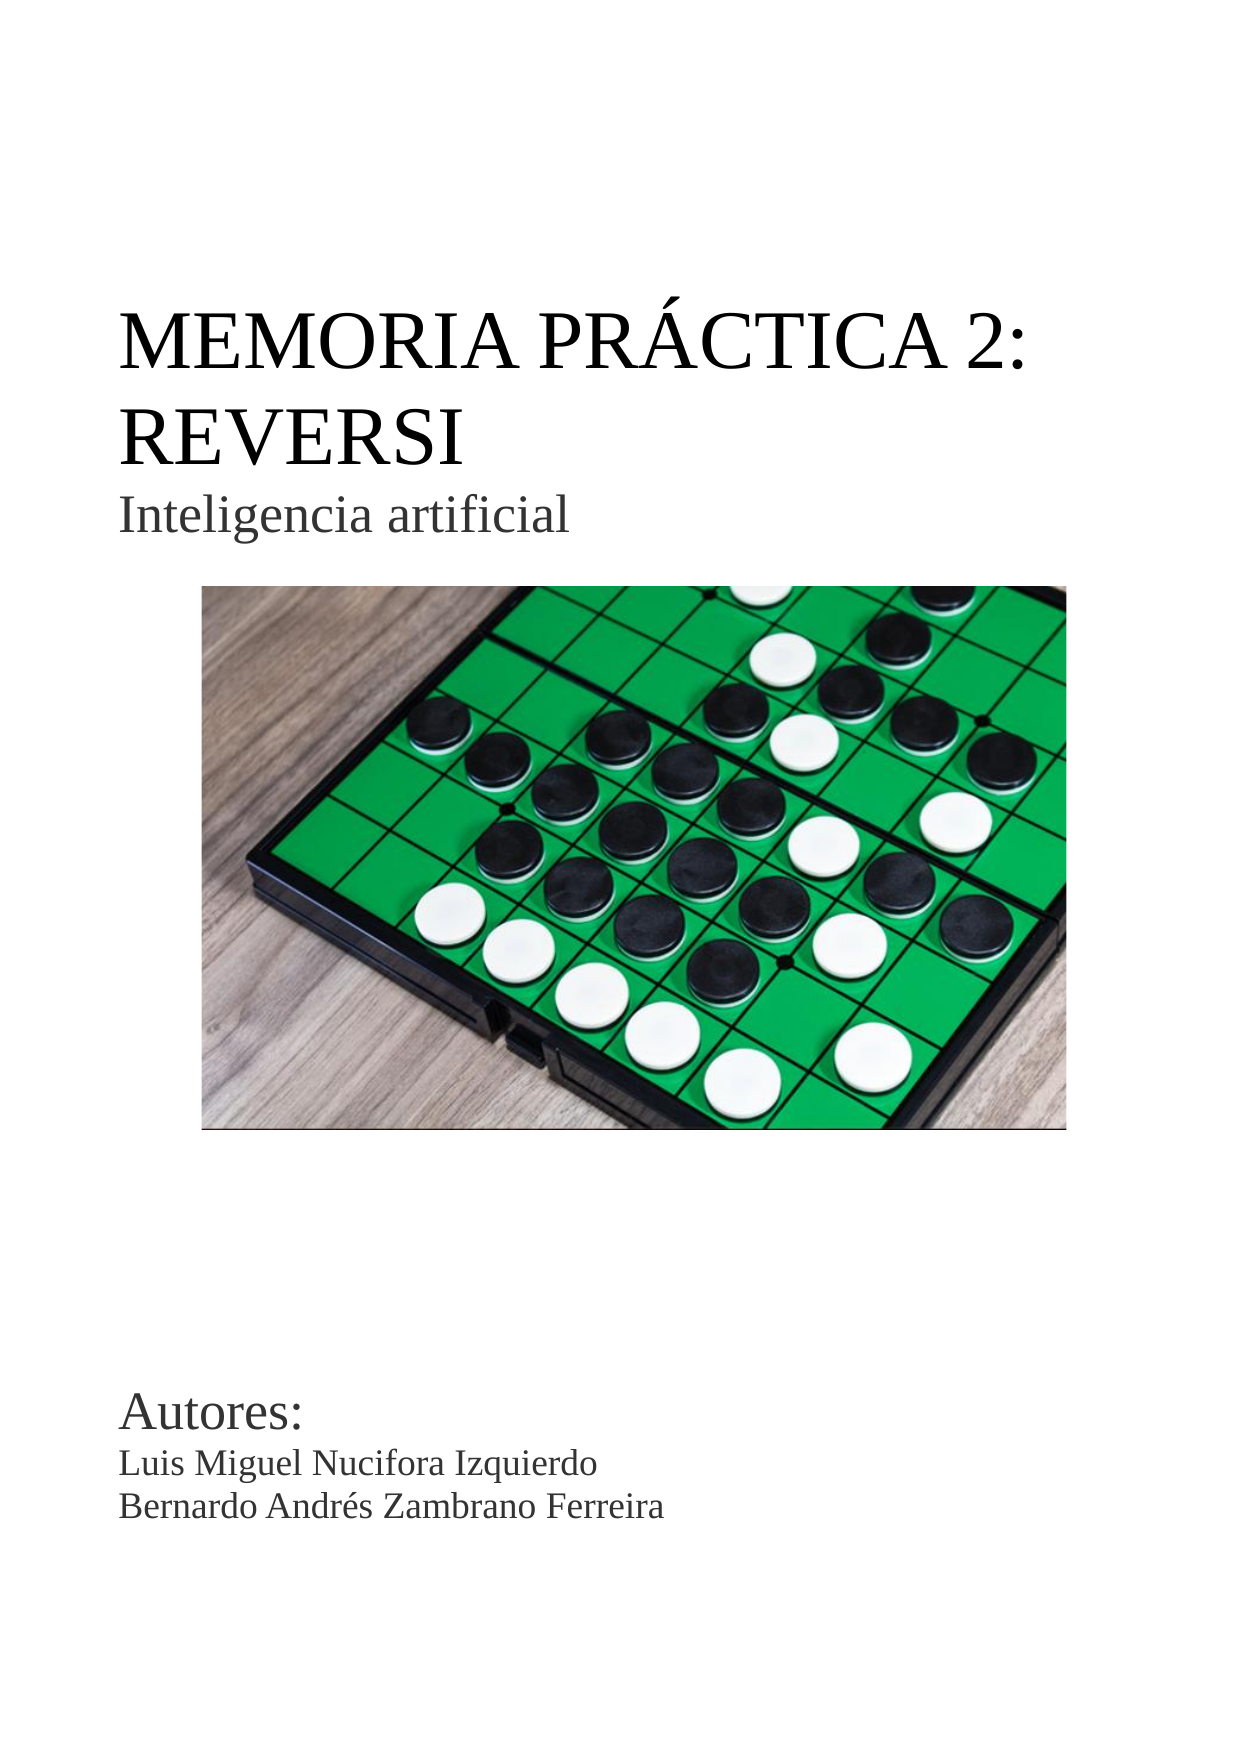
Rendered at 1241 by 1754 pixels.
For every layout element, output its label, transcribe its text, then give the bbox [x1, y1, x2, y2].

text Inteligencia artificial [118, 482, 1122, 544]
picture [201, 586, 1067, 1130]
text Autores: [118, 1378, 1122, 1441]
text MEMORIA PRÁCTICA 2: [118, 291, 1122, 386]
text Luis Miguel Nucifora Izquierdo [118, 1441, 1122, 1484]
text Bernardo Andrés Zambrano Ferreira [118, 1484, 1122, 1527]
text REVERSI [118, 386, 1122, 482]
